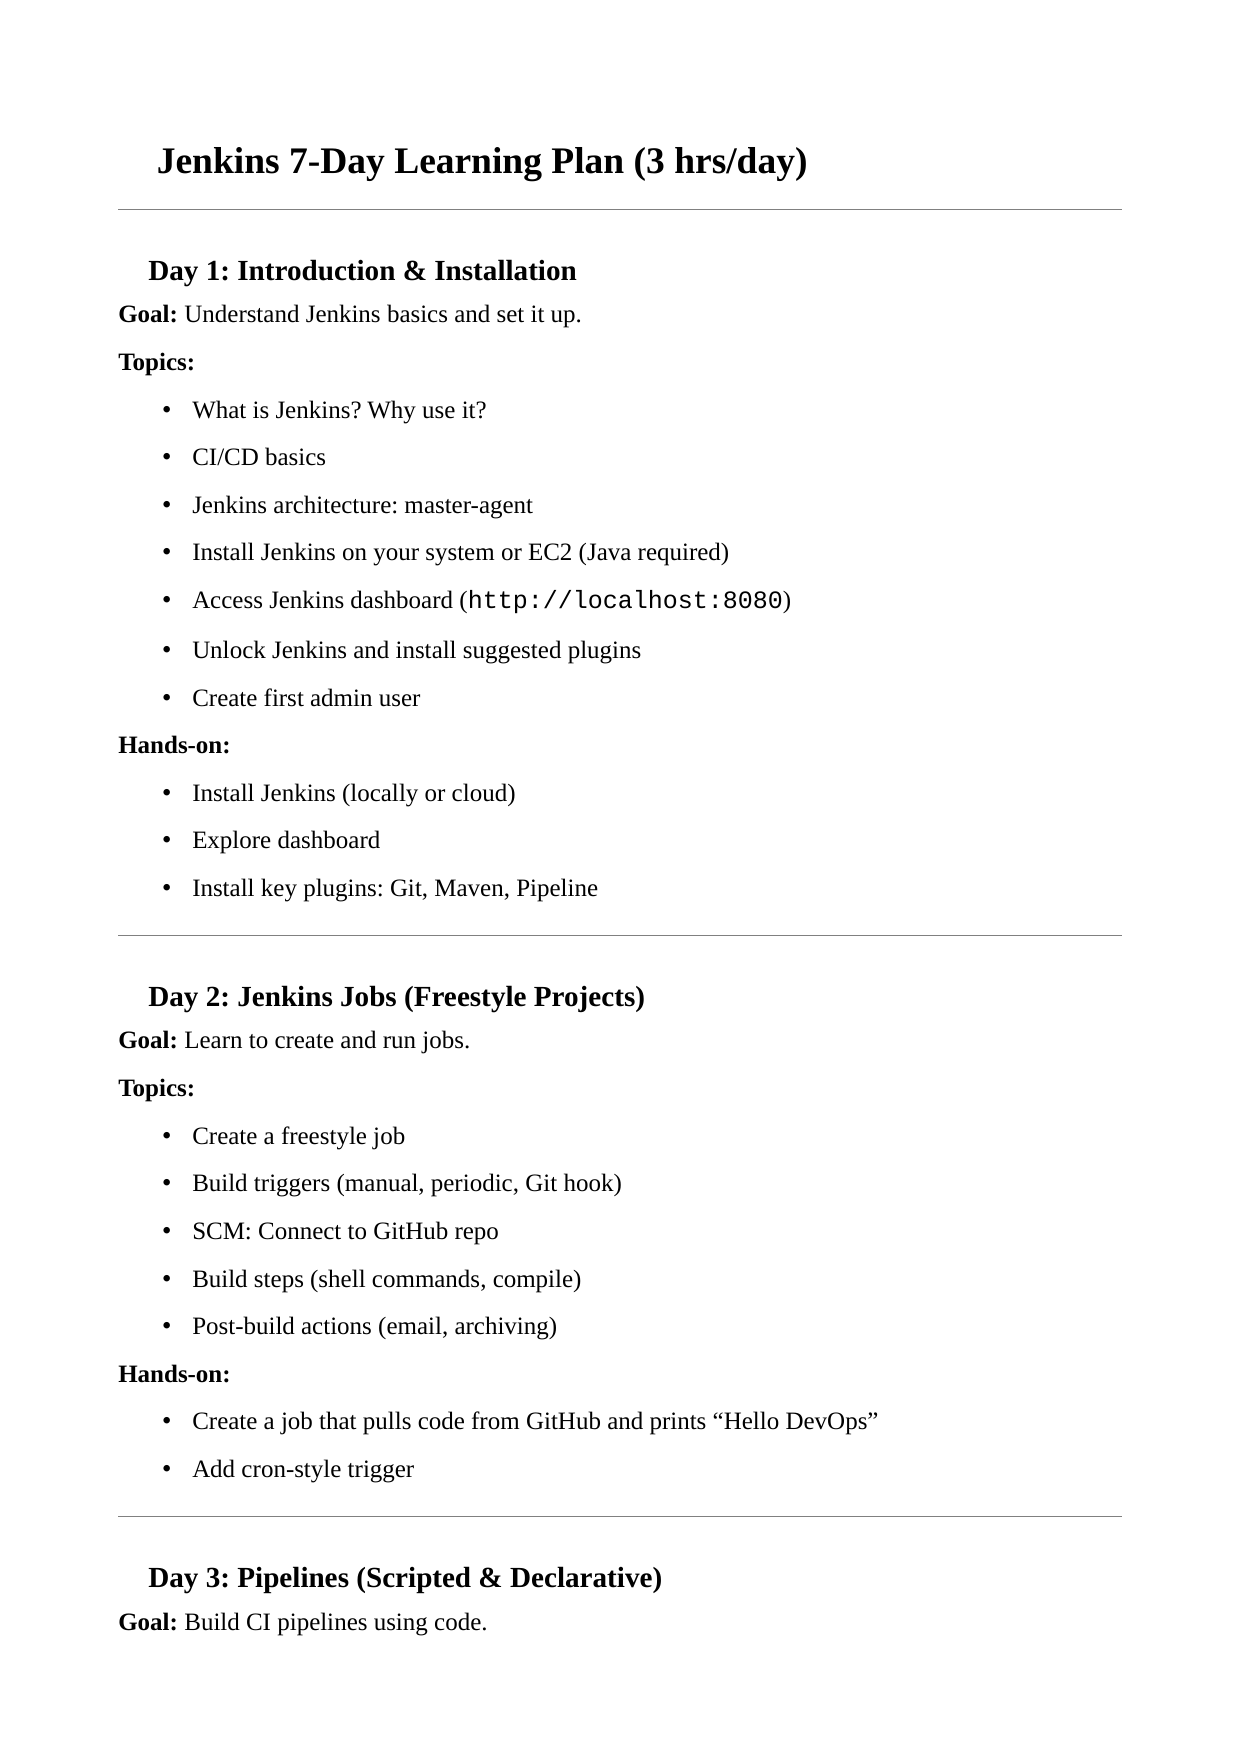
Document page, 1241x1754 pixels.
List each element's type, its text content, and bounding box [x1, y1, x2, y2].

text Goal: Understand Jenkins basics and set it up. [118, 299, 1122, 328]
text Goal: Build CI pipelines using code. [118, 1607, 1122, 1635]
list CI/CD basics [162, 442, 1122, 471]
text Topics: [118, 347, 1122, 376]
subtitle 📅 Day 3: Pipelines (Scripted & Declarative) [118, 1561, 1122, 1594]
list Create a job that pulls code from GitHub and prints “Hello DevOps” [162, 1406, 1122, 1435]
list What is Jenkins? Why use it? [162, 395, 1122, 423]
text Goal: Learn to create and run jobs. [118, 1026, 1122, 1054]
subtitle 🧠 Jenkins 7-Day Learning Plan (3 hrs/day) [118, 139, 1122, 182]
list Build steps (shell commands, compile) [162, 1264, 1122, 1292]
list Jenkins architecture: master-agent [162, 490, 1122, 519]
text Hands-on: [118, 730, 1122, 759]
list Install Jenkins on your system or EC2 (Java required) [162, 537, 1122, 566]
text Topics: [118, 1073, 1122, 1102]
list SCM: Connect to GitHub repo [162, 1216, 1122, 1245]
list Build triggers (manual, periodic, Git hook) [162, 1168, 1122, 1197]
text Hands-on: [118, 1359, 1122, 1388]
list Post-build actions (email, archiving) [162, 1311, 1122, 1340]
subtitle 📅 Day 1: Introduction & Installation [118, 253, 1122, 287]
list Unlock Jenkins and install suggested plugins [162, 635, 1122, 664]
list Explore dashboard [162, 826, 1122, 854]
list Create first admin user [162, 683, 1122, 711]
list Install key plugins: Git, Maven, Pipeline [162, 873, 1122, 902]
list Create a freestyle job [162, 1121, 1122, 1149]
list Install Jenkins (locally or cloud) [162, 778, 1122, 807]
list Add cron-style trigger [162, 1454, 1122, 1483]
subtitle 📅 Day 2: Jenkins Jobs (Freestyle Projects) [118, 979, 1122, 1013]
list Access Jenkins dashboard (http://localhost:8080) [162, 585, 1122, 616]
